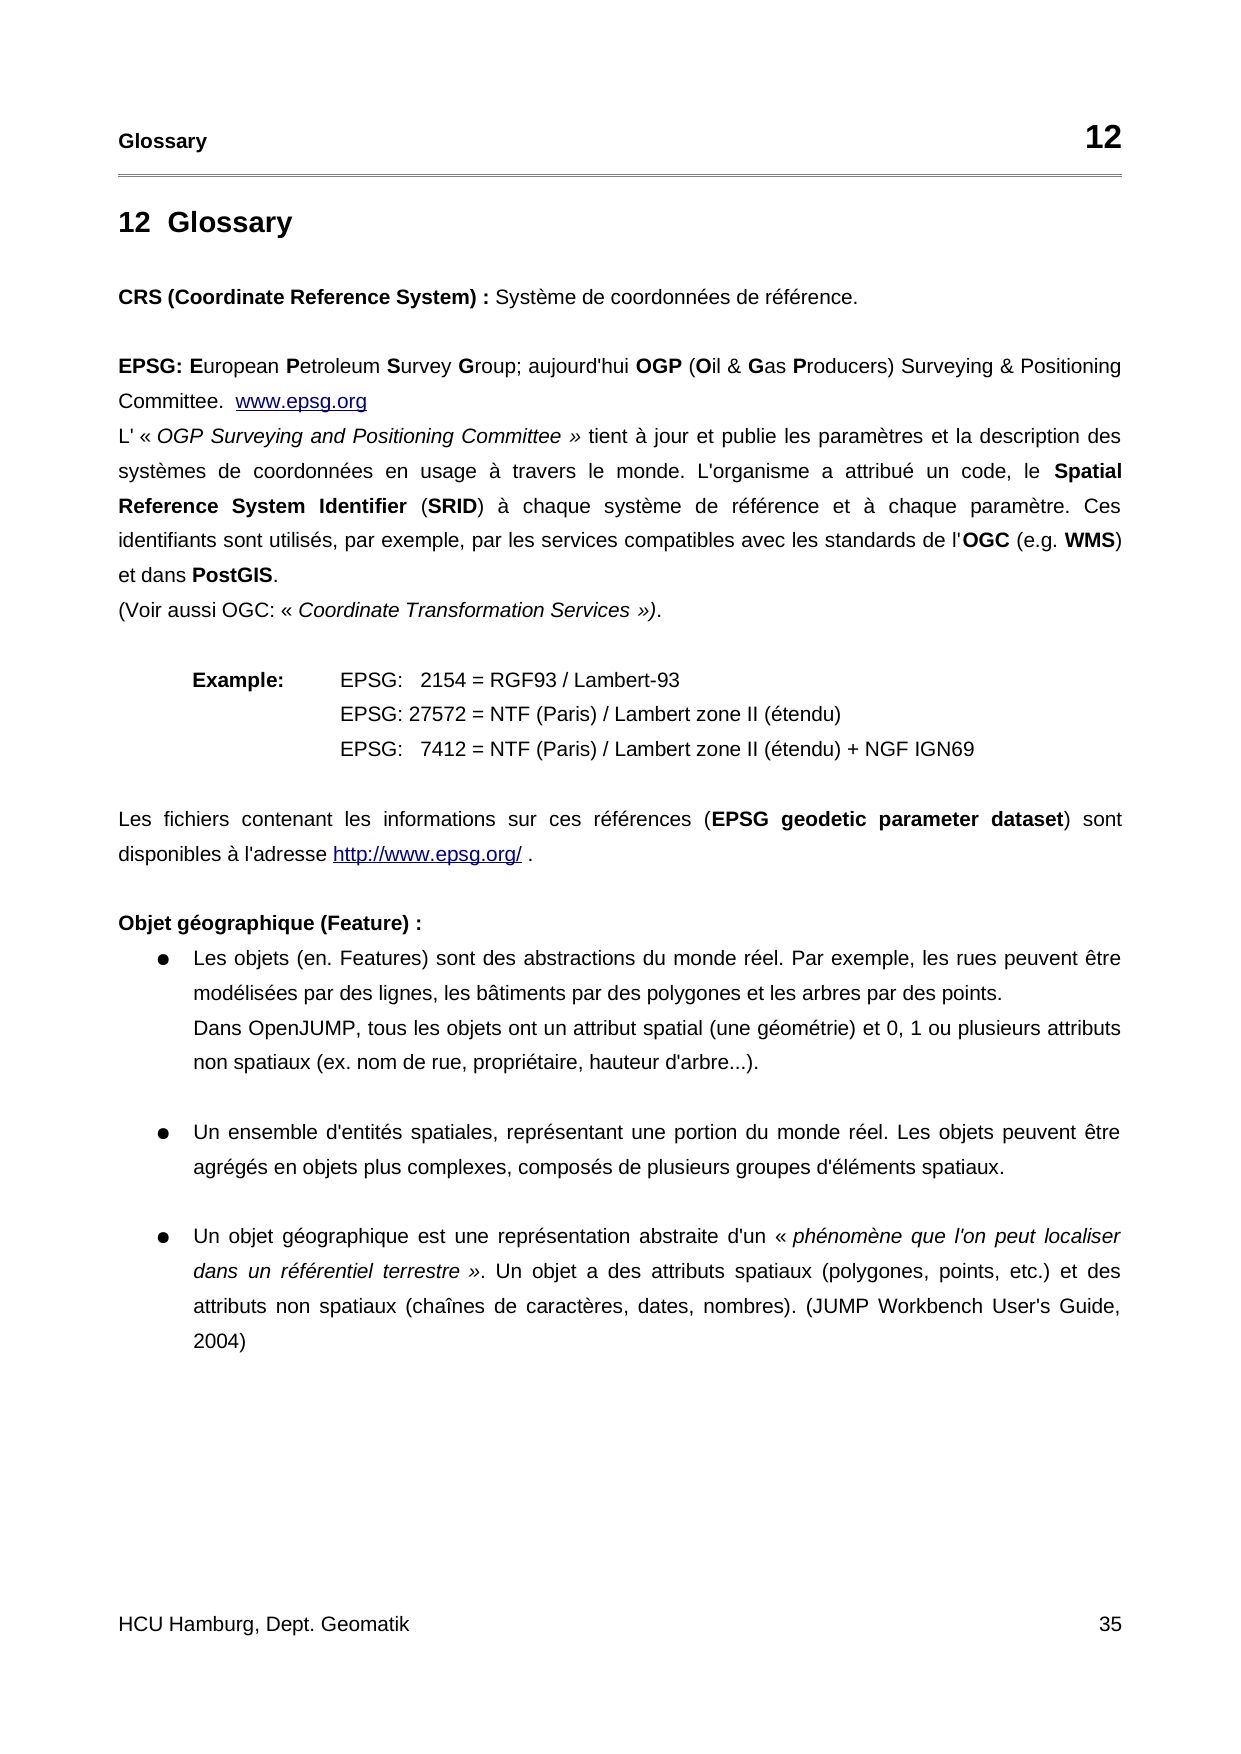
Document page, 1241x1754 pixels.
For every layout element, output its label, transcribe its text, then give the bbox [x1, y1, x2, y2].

list Dans OpenJUMP, tous les objets ont un attribut spatial (une géométrie) et 0, 1 ou plusieurs attributs non spatiaux (ex. nom de rue, propriétaire, hauteur d'arbre...). [156, 1016, 1122, 1074]
list Un ensemble d'entités spatiales, représentant une portion du monde réel. Les objets peuvent être agrégés en objets plus complexes, composés de plusieurs groupes d'éléments spatiaux. [156, 1121, 1122, 1179]
text Example: EPSG: 2154 = RGF93 / Lambert-93 [192, 668, 1122, 692]
text (Voir aussi OGC: « Coordinate Transformation Services »). [118, 599, 1122, 622]
subtitle Glossary [118, 206, 1122, 238]
text EPSG: 27572 = NTF (Paris) / Lambert zone II (étendu) [192, 703, 1122, 726]
text Les fichiers contenant les informations sur ces références (EPSG geodetic parameter dataset) sont disponibles à l'adresse http://www.epsg.org/ . [118, 807, 1122, 866]
list Un objet géographique est une représentation abstraite d'un « phénomène que l'on peut localiser dans un référentiel terrestre ». Un objet a des attributs spatiaux (polygones, points, etc.) et des attributs non spatiaux (chaînes de caractères, dates, nombres). (JUMP Workbench User's Guide, 2004) [156, 1225, 1122, 1353]
text Objet géographique (Feature) : [118, 912, 1122, 935]
text EPSG: 7412 = NTF (Paris) / Lambert zone II (étendu) + NGF IGN69 [192, 738, 1122, 761]
list Les objets (en. Features) sont des abstractions du monde réel. Par exemple, les rues peuvent être modélisées par des lignes, les bâtiments par des polygones et les arbres par des points. [156, 947, 1122, 1005]
text CRS (Coordinate Reference System) : Système de coordonnées de référence. [118, 286, 1122, 309]
text L' « OGP Surveying and Positioning Committee » tient à jour et publie les paramètres et la description des systèmes de coordonnées en usage à travers le monde. L'organisme a attribué un code, le Spatial Reference System Identifier (SRID) à chaque système de référence et à chaque paramètre. Ces identifiants sont utilisés, par exemple, par les services compatibles avec les standards de l'OGC (e.g. WMS) et dans PostGIS. [118, 425, 1122, 587]
text EPSG: European Petroleum Survey Group; aujourd'hui OGP (Oil & Gas Producers) Surveying & Positioning Committee. www.epsg.org [118, 355, 1122, 413]
